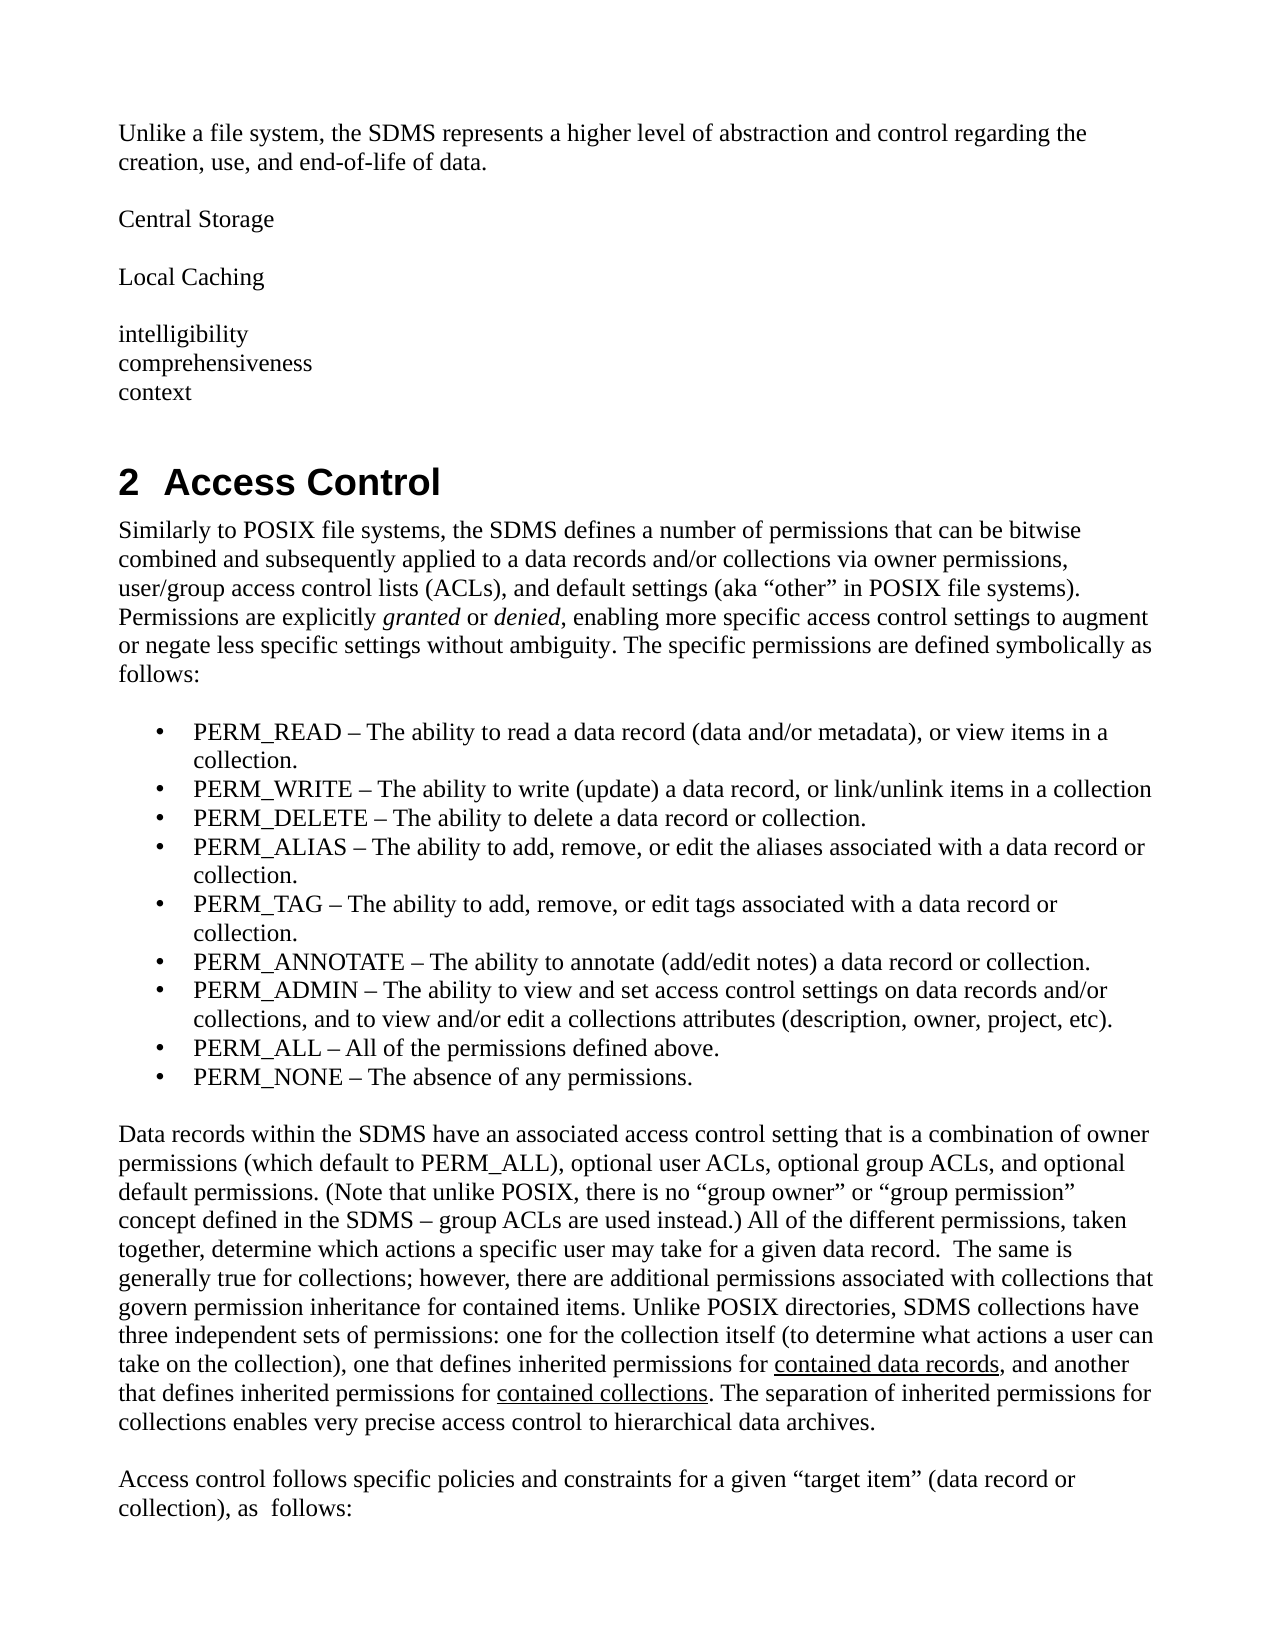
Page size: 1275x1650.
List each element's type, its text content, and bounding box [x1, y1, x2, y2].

subtitle Access Control [118, 459, 1157, 503]
text Central Storage [118, 204, 1157, 233]
list PERM_ADMIN – The ability to view and set access control settings on data records and/or collections, and to view and/or edit a collections attributes (description, owner, project, etc). [156, 976, 1157, 1033]
list PERM_WRITE – The ability to write (update) a data record, or link/unlink items in a collection [156, 774, 1157, 803]
text Data records within the SDMS have an associated access control setting that is a combination of owner permissions (which default to PERM_ALL), optional user ACLs, optional group ACLs, and optional default permissions. (Note that unlike POSIX, there is no “group owner” or “group permission” concept defined in the SDMS – group ACLs are used instead.) All of the different permissions, taken together, determine which actions a specific user may take for a given data record. The same is generally true for collections; however, there are additional permissions associated with collections that govern permission inheritance for contained items. Unlike POSIX directories, SDMS collections have three independent sets of permissions: one for the collection itself (to determine what actions a user can take on the collection), one that defines inherited permissions for contained data records, and another that defines inherited permissions for contained collections. The separation of inherited permissions for collections enables very precise access control to hierarchical data archives. [118, 1119, 1157, 1436]
list PERM_TAG – The ability to add, remove, or edit tags associated with a data record or collection. [156, 889, 1157, 947]
text Access control follows specific policies and constraints for a given “target item” (data record or collection), as follows: [118, 1464, 1157, 1522]
list PERM_DELETE – The ability to delete a data record or collection. [156, 803, 1157, 832]
list PERM_NONE – The absence of any permissions. [156, 1062, 1157, 1091]
text Unlike a file system, the SDMS represents a higher level of abstraction and control regarding the creation, use, and end-of-life of data. [118, 118, 1157, 176]
list PERM_ALL – All of the permissions defined above. [156, 1033, 1157, 1062]
text intelligibility [118, 319, 1157, 348]
text Local Caching [118, 262, 1157, 291]
text context [118, 377, 1157, 406]
text Similarly to POSIX file systems, the SDMS defines a number of permissions that can be bitwise combined and subsequently applied to a data records and/or collections via owner permissions, user/group access control lists (ACLs), and default settings (aka “other” in POSIX file systems). Permissions are explicitly granted or denied, enabling more specific access control settings to augment or negate less specific settings without ambiguity. The specific permissions are defined symbolically as follows: [118, 516, 1157, 688]
list PERM_ALIAS – The ability to add, remove, or edit the aliases associated with a data record or collection. [156, 832, 1157, 889]
text comprehensiveness [118, 348, 1157, 377]
list PERM_ANNOTATE – The ability to annotate (add/edit notes) a data record or collection. [156, 947, 1157, 976]
list PERM_READ – The ability to read a data record (data and/or metadata), or view items in a collection. [156, 717, 1157, 774]
